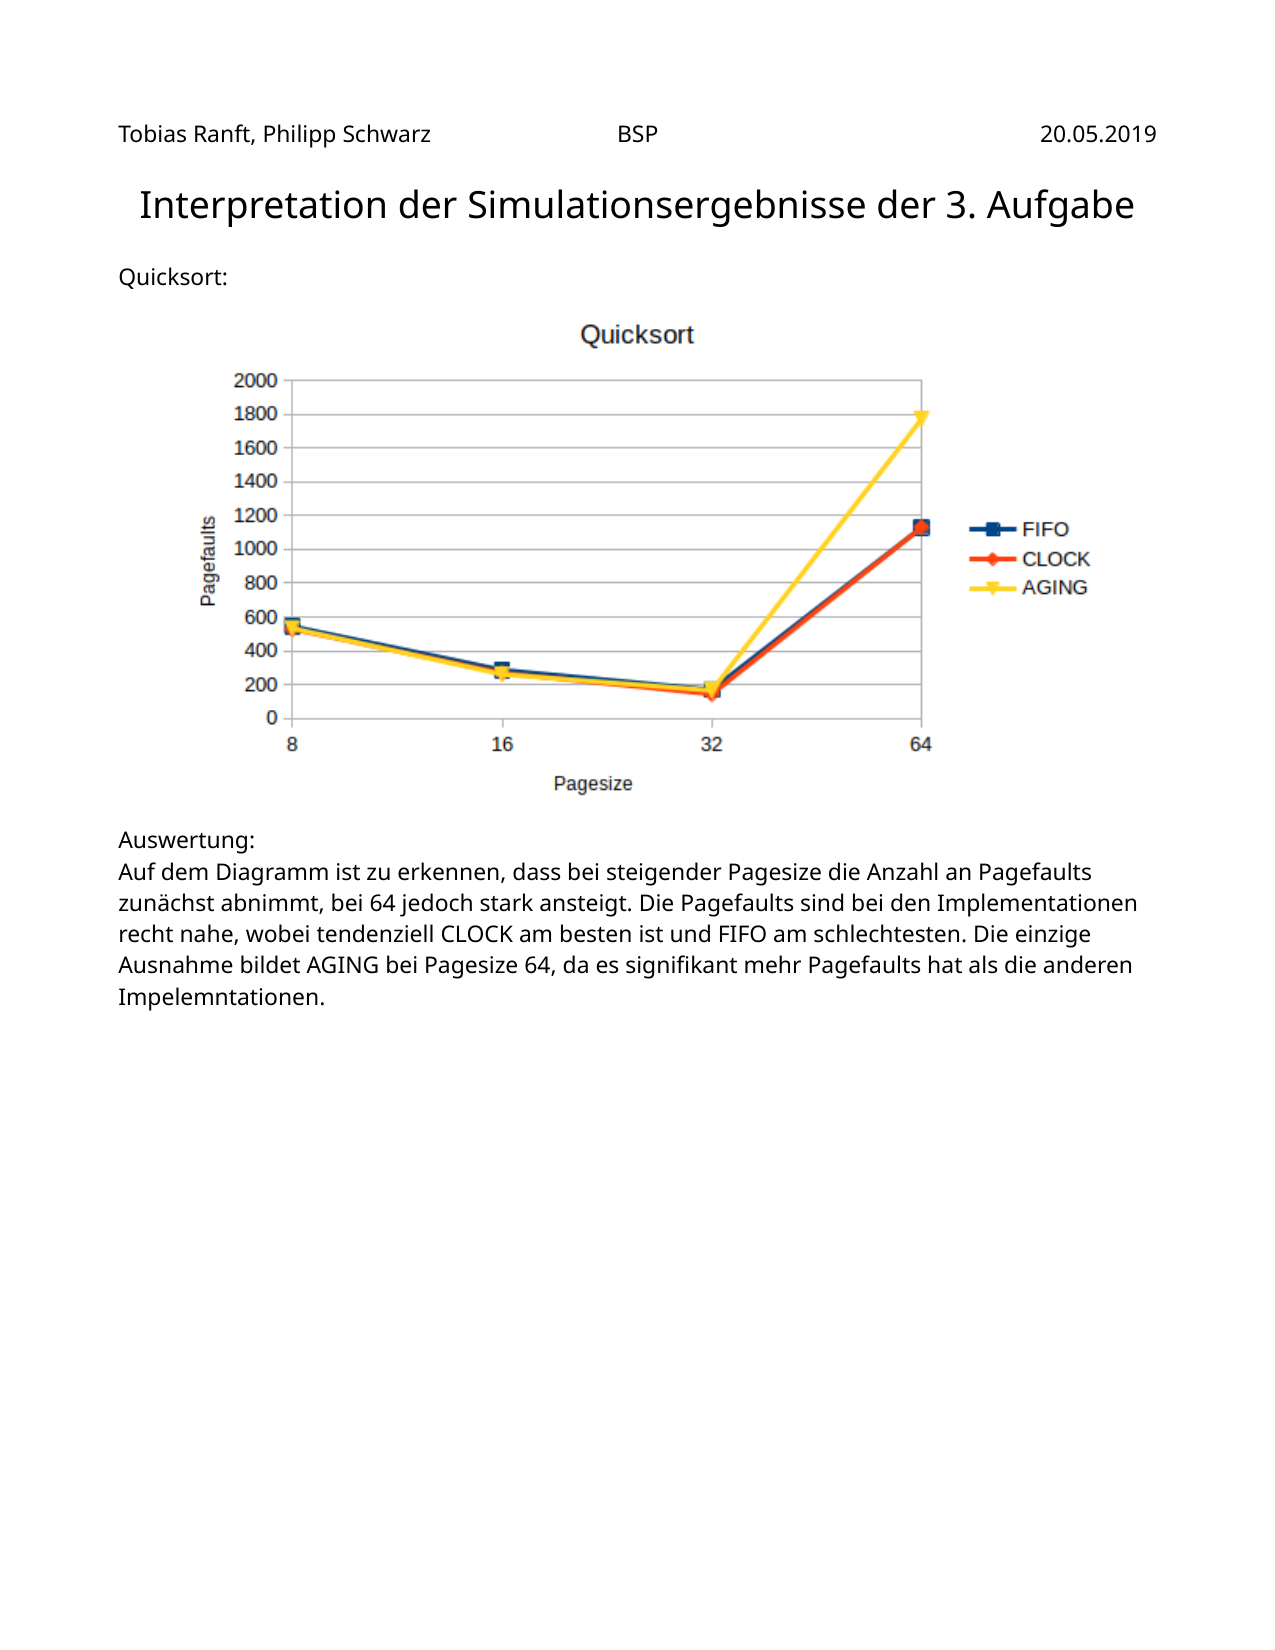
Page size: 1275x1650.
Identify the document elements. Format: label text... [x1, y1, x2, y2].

text Quicksort: [118, 261, 1157, 292]
text Interpretation der Simulationsergebnisse der 3. Aufgabe [118, 179, 1157, 230]
text Auswertung: [118, 292, 1157, 855]
picture [165, 292, 1110, 825]
text Auf dem Diagramm ist zu erkennen, dass bei steigender Pagesize die Anzahl an Pagefaults zunächst abnimmt, bei 64 jedoch stark ansteigt. Die Pagefaults sind bei den Implementationen recht nahe, wobei tendenziell CLOCK am besten ist und FIFO am schlechtesten. Die einzige Ausnahme bildet AGING bei Pagesize 64, da es signifikant mehr Pagefaults hat als die anderen Impelemntationen. [118, 855, 1157, 1012]
